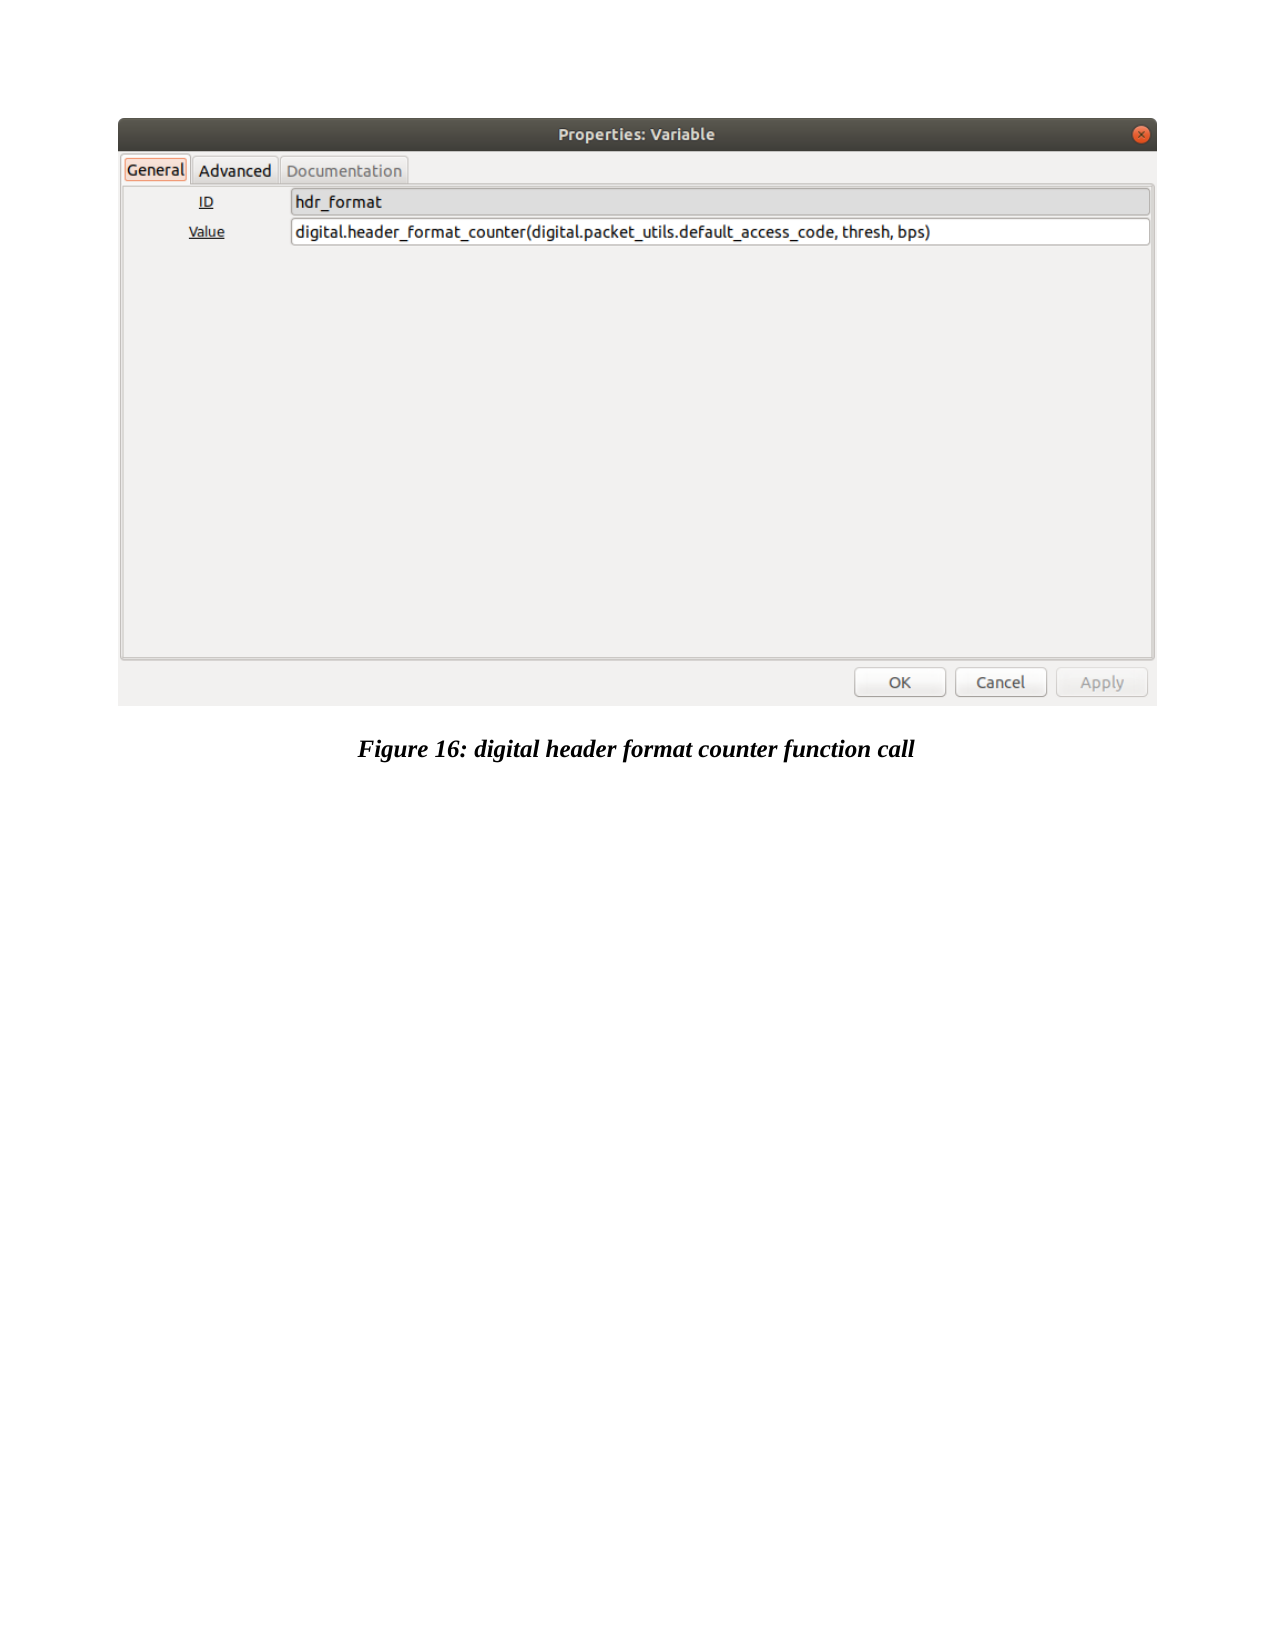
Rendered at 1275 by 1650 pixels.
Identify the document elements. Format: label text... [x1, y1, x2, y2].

text Figure 16: digital header format counter function call [118, 734, 1157, 763]
picture [118, 118, 1157, 706]
